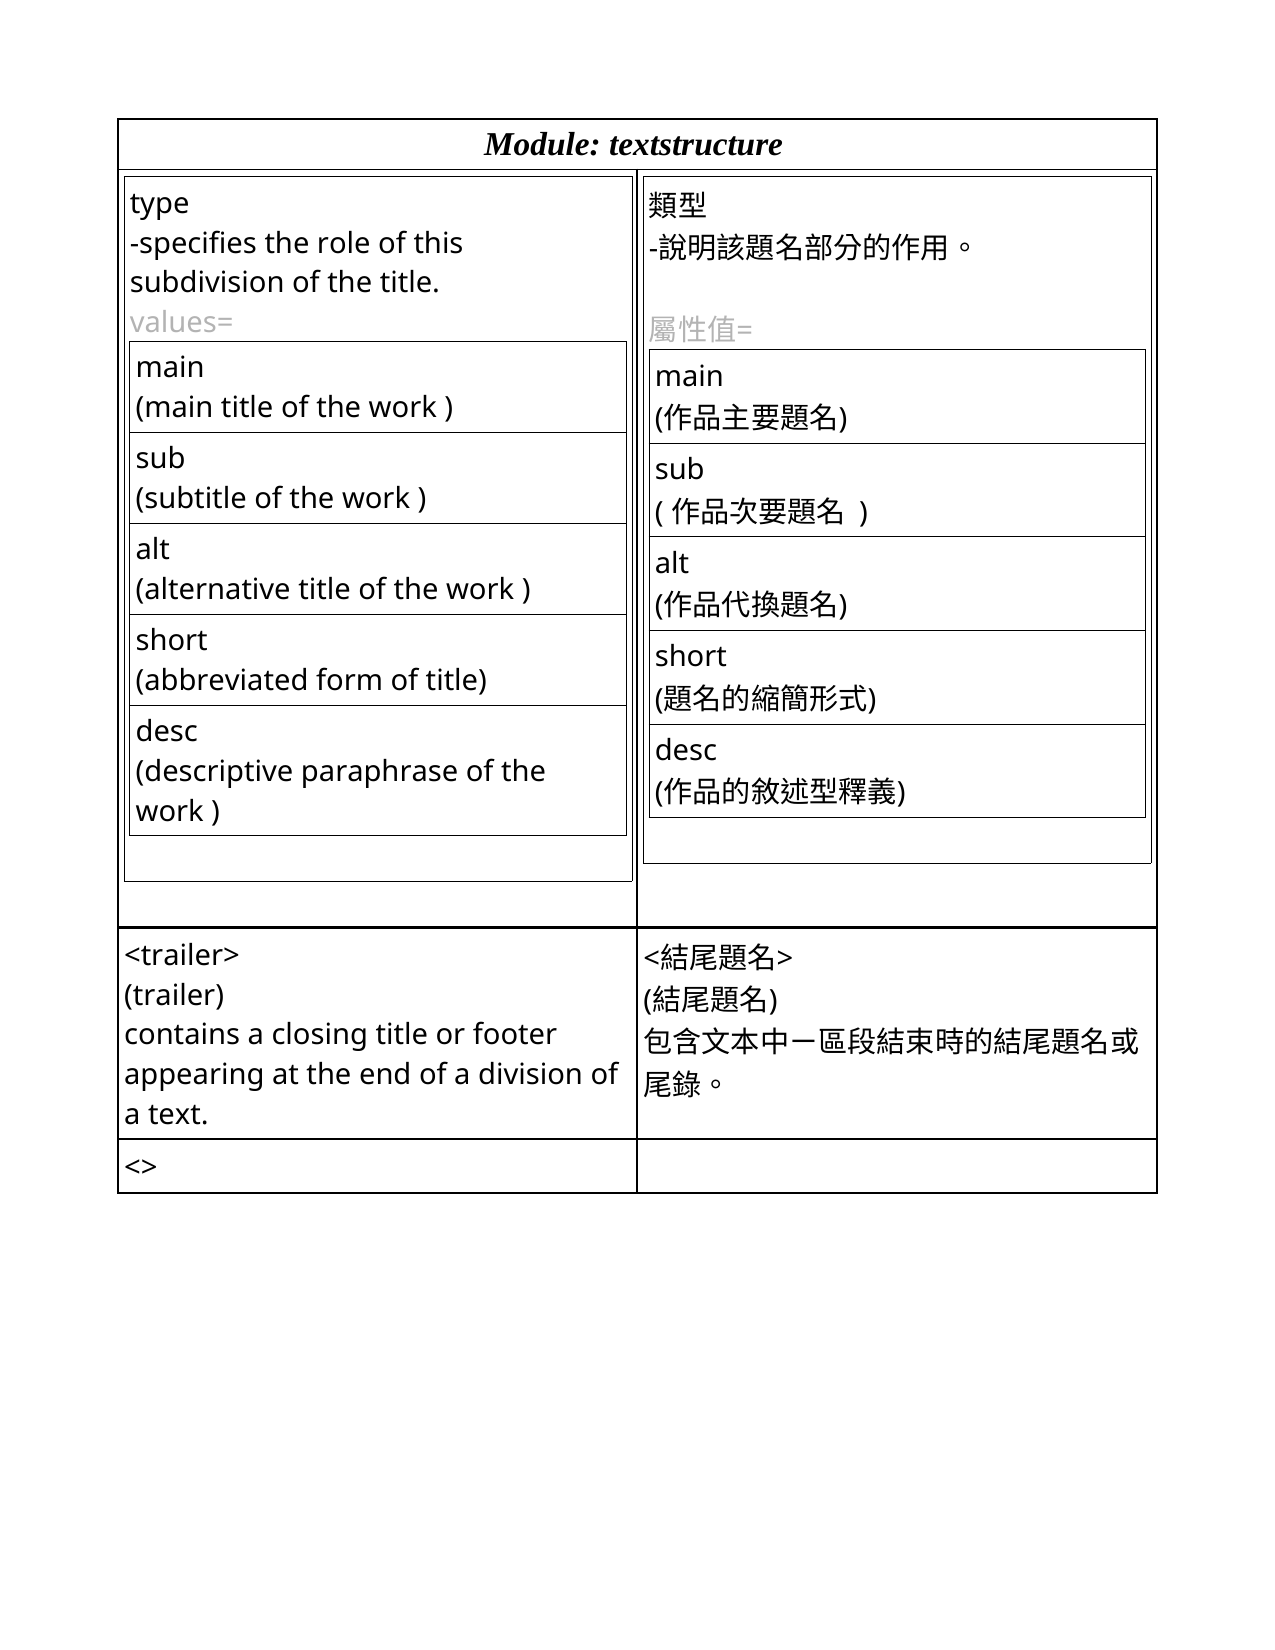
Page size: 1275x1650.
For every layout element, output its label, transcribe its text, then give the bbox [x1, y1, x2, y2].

table_header 類型 -說明該題名部分的作用。 屬性值= [644, 177, 1151, 863]
table_cell desc (作品的敘述型釋義) [650, 725, 1145, 817]
table_cell desc (descriptive paraphrase of the work ) [130, 706, 626, 835]
table_cell alt (alternative title of the work ) [130, 524, 626, 614]
table_header main (main title of the work ) [130, 342, 626, 432]
table_cell [119, 170, 636, 926]
table_cell short (abbreviated form of title) [130, 615, 626, 705]
table_cell sub (subtitle of the work ) [130, 433, 626, 523]
table_cell <> [119, 1140, 636, 1192]
table_header Module: textstructure [119, 120, 1156, 168]
table_header type -specifies the role of this subdivision of the title. values= [125, 177, 632, 881]
table_cell <結尾題名> (結尾題名) 包含文本中ㄧ區段結束時的結尾題名或尾錄。 [638, 929, 1156, 1138]
table_cell alt (作品代換題名) [650, 537, 1145, 630]
table_cell sub ( 作品次要題名 ) [650, 444, 1145, 536]
table_header main (作品主要題名) [650, 350, 1145, 443]
table_cell [638, 170, 1156, 926]
table_cell [638, 1140, 1156, 1192]
table_cell short (題名的縮簡形式) [650, 631, 1145, 723]
table_cell <trailer> (trailer) contains a closing title or footer appearing at the end of a division of a text. [119, 929, 636, 1138]
